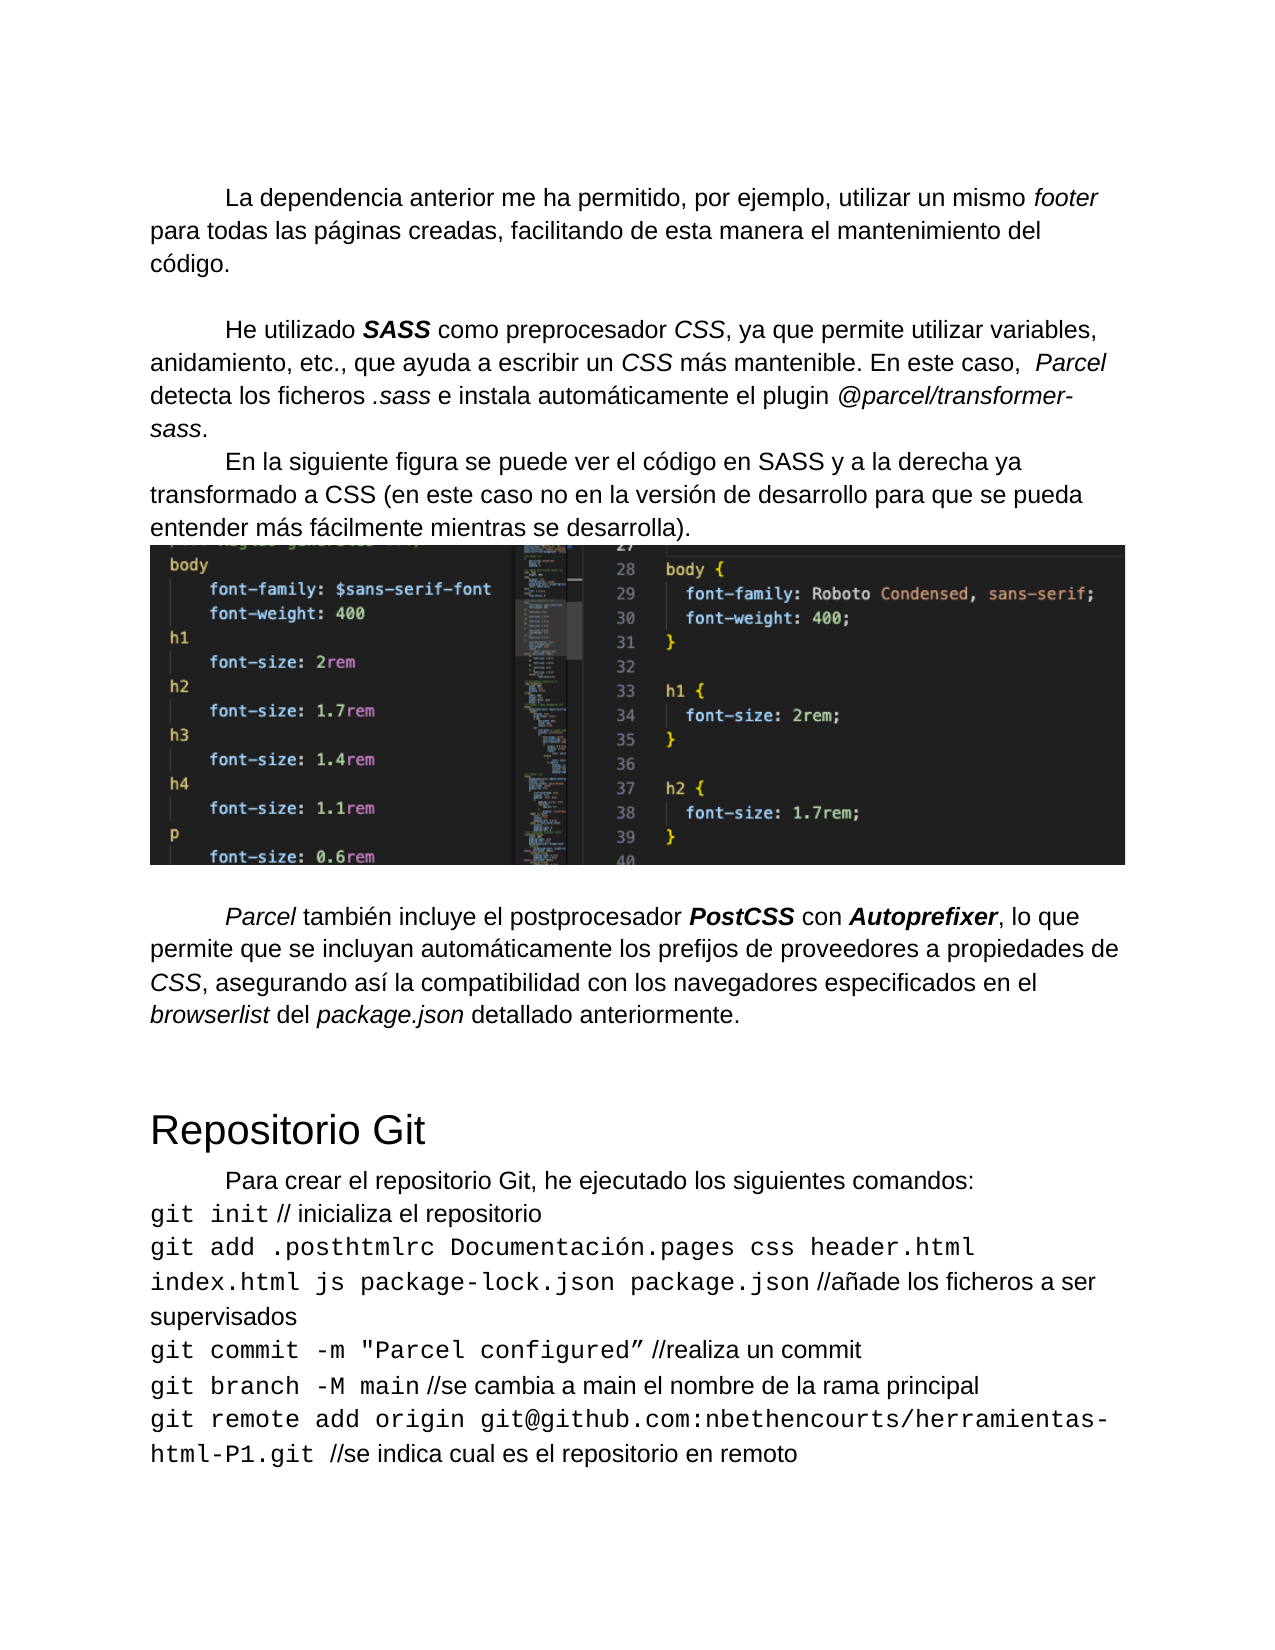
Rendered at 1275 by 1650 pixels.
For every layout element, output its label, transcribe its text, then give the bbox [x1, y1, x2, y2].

text git remote add origin git@github.com:nbethencourts/herramientas-html-P1.git //se indica cual es el repositorio en remoto [150, 1406, 1125, 1470]
subtitle Repositorio Git [150, 1105, 1125, 1153]
picture [150, 545, 1125, 865]
text En la siguiente figura se puede ver el código en SASS y a la derecha ya transformado a CSS (en este caso no en la versión de desarrollo para que se pueda entender más fácilmente mientras se desarrolla). [150, 447, 1125, 545]
text Parcel también incluye el postprocesador PostCSS con Autoprefixer, lo que permite que se incluyan automáticamente los prefijos de proveedores a propiedades de CSS, asegurando así la compatibilidad con los navegadores especificados en el browserlist del package.json detallado anteriormente. [150, 901, 1125, 1029]
text La dependencia anterior me ha permitido, por ejemplo, utilizar un mismo footer para todas las páginas creadas, facilitando de esta manera el mantenimiento del código. [150, 183, 1125, 278]
text git branch -M main //se cambia a main el nombre de la rama principal [150, 1371, 1125, 1402]
text git init // inicializa el repositorio [150, 1199, 1125, 1230]
text He utilizado SASS como preprocesador CSS, ya que permite utilizar variables, anidamiento, etc., que ayuda a escribir un CSS más mantenible. En este caso, Parcel detecta los ficheros .sass e instala automáticamente el plugin @parcel/transformer-sass. [150, 315, 1125, 443]
text git commit -m "Parcel configured” //realiza un commit [150, 1335, 1125, 1366]
text git add .posthtmlrc Documentación.pages css header.html index.html js package-lock.json package.json //añade los ficheros a ser supervisados [150, 1234, 1125, 1331]
text Para crear el repositorio Git, he ejecutado los siguientes comandos: [150, 1166, 1125, 1194]
